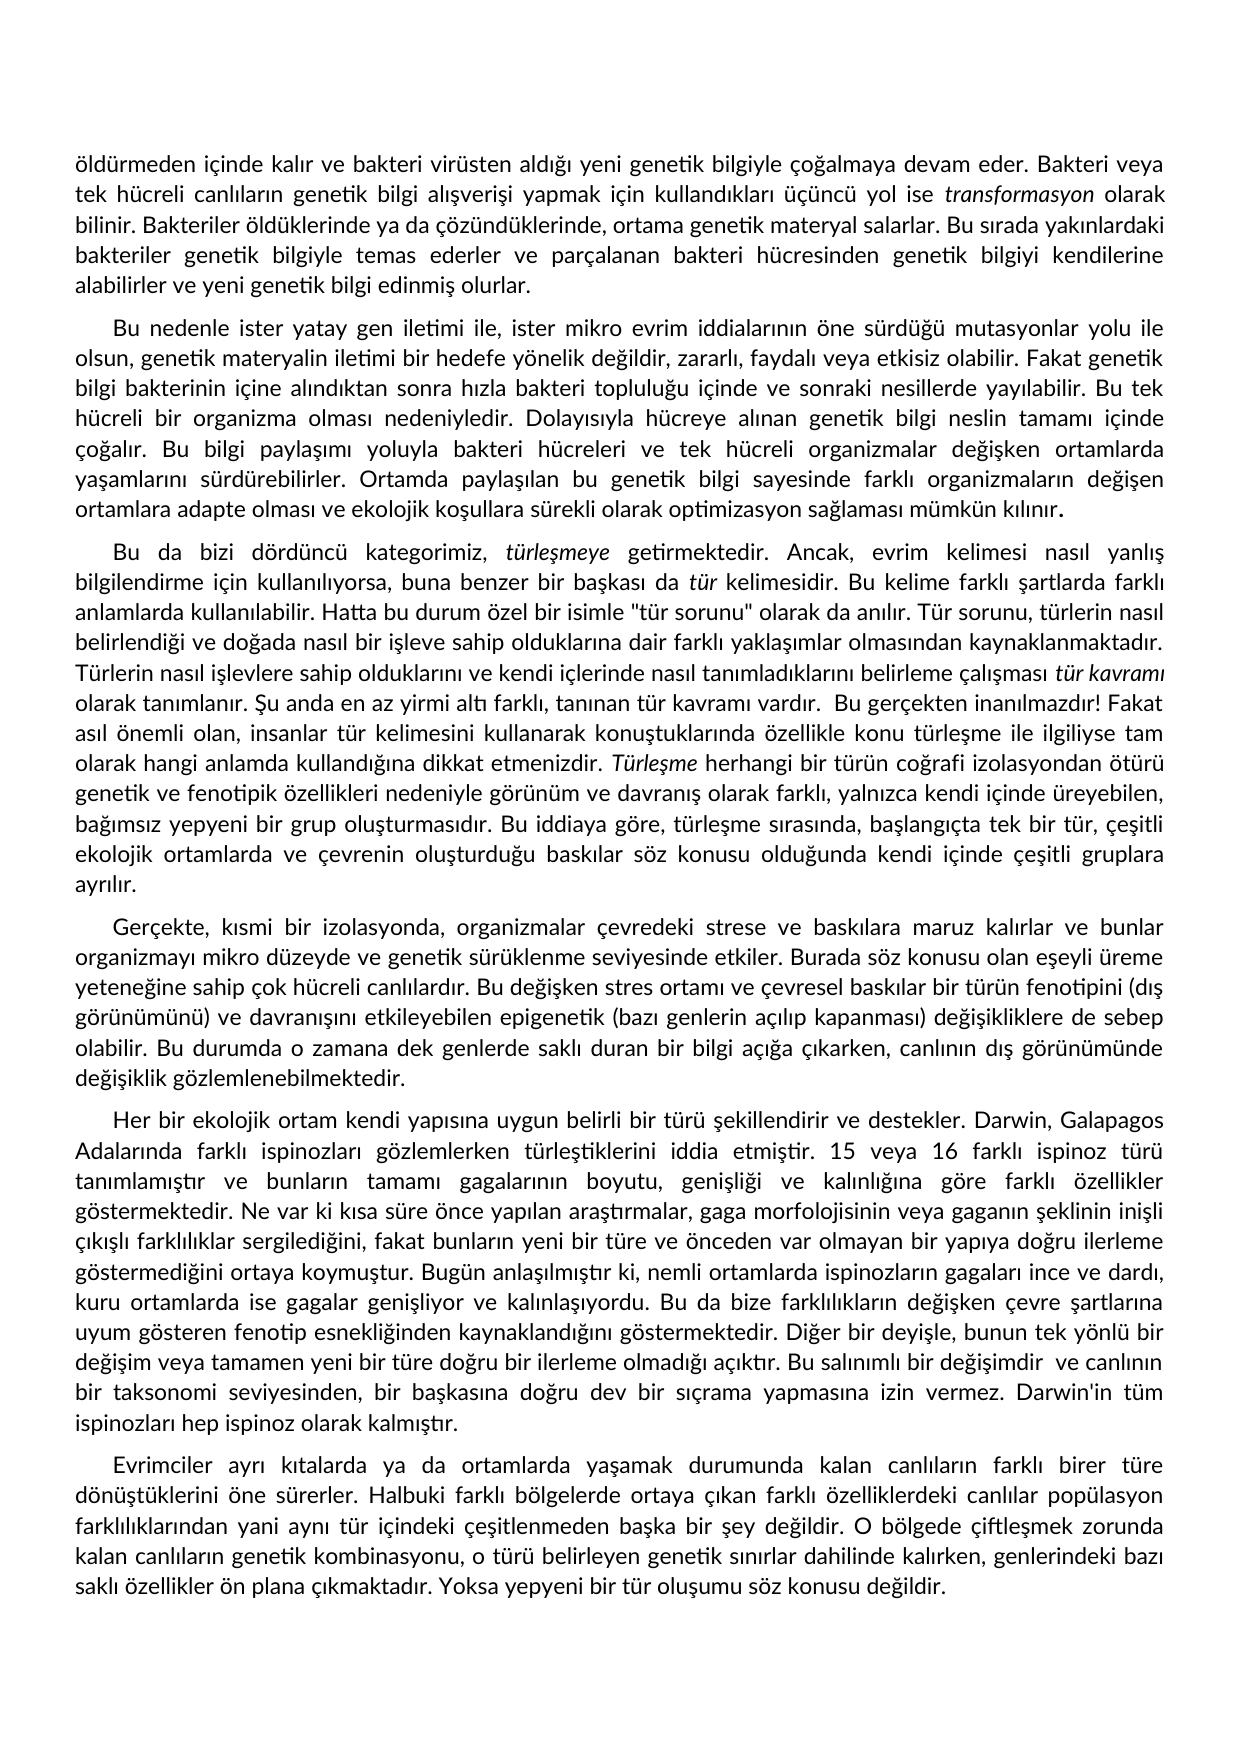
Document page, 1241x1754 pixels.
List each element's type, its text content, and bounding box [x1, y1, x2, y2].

text Bu da bizi dördüncü kategorimiz, türleşmeye getirmektedir. Ancak, evrim kelimesi nasıl yanlış bilgilendirme için kullanılıyorsa, buna benzer bir başkası da tür kelimesidir. Bu kelime farklı şartlarda farklı anlamlarda kullanılabilir. Hatta bu durum özel bir isimle "tür sorunu" olarak da anılır. Tür sorunu, türlerin nasıl belirlendiği ve doğada nasıl bir işleve sahip olduklarına dair farklı yaklaşımlar olmasından kaynaklanmaktadır. Türlerin nasıl işlevlere sahip olduklarını ve kendi içlerinde nasıl tanımladıklarını belirleme çalışması tür kavramı olarak tanımlanır. Şu anda en az yirmi altı farklı, tanınan tür kavramı vardır. Bu gerçekten inanılmazdır! Fakat asıl önemli olan, insanlar tür kelimesini kullanarak konuştuklarında özellikle konu türleşme ile ilgiliyse tam olarak hangi anlamda kullandığına dikkat etmenizdir. Türleşme herhangi bir türün coğrafi izolasyondan ötürü genetik ve fenotipik özellikleri nedeniyle görünüm ve davranış olarak farklı, yalnızca kendi içinde üreyebilen, bağımsız yepyeni bir grup oluşturmasıdır. Bu iddiaya göre, türleşme sırasında, başlangıçta tek bir tür, çeşitli ekolojik ortamlarda ve çevrenin oluşturduğu baskılar söz konusu olduğunda kendi içinde çeşitli gruplara ayrılır. [75, 537, 1165, 897]
text Bu nedenle ister yatay gen iletimi ile, ister mikro evrim iddialarının öne sürdüğü mutasyonlar yolu ile olsun, genetik materyalin iletimi bir hedefe yönelik değildir, zararlı, faydalı veya etkisiz olabilir. Fakat genetik bilgi bakterinin içine alındıktan sonra hızla bakteri topluluğu içinde ve sonraki nesillerde yayılabilir. Bu tek hücreli bir organizma olması nedeniyledir. Dolayısıyla hücreye alınan genetik bilgi neslin tamamı içinde çoğalır. Bu bilgi paylaşımı yoluyla bakteri hücreleri ve tek hücreli organizmalar değişken ortamlarda yaşamlarını sürdürebilirler. Ortamda paylaşılan bu genetik bilgi sayesinde farklı organizmaların değişen ortamlara adapte olması ve ekolojik koşullara sürekli olarak optimizasyon sağlaması mümkün kılınır. [75, 313, 1165, 522]
text Gerçekte, kısmi bir izolasyonda, organizmalar çevredeki strese ve baskılara maruz kalırlar ve bunlar organizmayı mikro düzeyde ve genetik sürüklenme seviyesinde etkiler. Burada söz konusu olan eşeyli üreme yeteneğine sahip çok hücreli canlılardır. Bu değişken stres ortamı ve çevresel baskılar bir türün fenotipini (dış görünümünü) ve davranışını etkileyebilen epigenetik (bazı genlerin açılıp kapanması) değişikliklere de sebep olabilir. Bu durumda o zamana dek genlerde saklı duran bir bilgi açığa çıkarken, canlının dış görünümünde değişiklik gözlemlenebilmektedir. [75, 912, 1165, 1091]
text Her bir ekolojik ortam kendi yapısına uygun belirli bir türü şekillendirir ve destekler. Darwin, Galapagos Adalarında farklı ispinozları gözlemlerken türleştiklerini iddia etmiştir. 15 veya 16 farklı ispinoz türü tanımlamıştır ve bunların tamamı gagalarının boyutu, genişliği ve kalınlığına göre farklı özellikler göstermektedir. Ne var ki kısa süre önce yapılan araştırmalar, gaga morfolojisinin veya gaganın şeklinin inişli çıkışlı farklılıklar sergilediğini, fakat bunların yeni bir türe ve önceden var olmayan bir yapıya doğru ilerleme göstermediğini ortaya koymuştur. Bugün anlaşılmıştır ki, nemli ortamlarda ispinozların gagaları ince ve dardı, kuru ortamlarda ise gagalar genişliyor ve kalınlaşıyordu. Bu da bize farklılıkların değişken çevre şartlarına uyum gösteren fenotip esnekliğinden kaynaklandığını göstermektedir. Diğer bir deyişle, bunun tek yönlü bir değişim veya tamamen yeni bir türe doğru bir ilerleme olmadığı açıktır. Bu salınımlı bir değişimdir ve canlının bir taksonomi seviyesinden, bir başkasına doğru dev bir sıçrama yapmasına izin vermez. Darwin'in tüm ispinozları hep ispinoz olarak kalmıştır. [75, 1106, 1165, 1436]
text öldürmeden içinde kalır ve bakteri virüsten aldığı yeni genetik bilgiyle çoğalmaya devam eder. Bakteri veya tek hücreli canlıların genetik bilgi alışverişi yapmak için kullandıkları üçüncü yol ise transformasyon olarak bilinir. Bakteriler öldüklerinde ya da çözündüklerinde, ortama genetik materyal salarlar. Bu sırada yakınlardaki bakteriler genetik bilgiyle temas ederler ve parçalanan bakteri hücresinden genetik bilgiyi kendilerine alabilirler ve yeni genetik bilgi edinmiş olurlar. [75, 150, 1165, 298]
text Evrimciler ayrı kıtalarda ya da ortamlarda yaşamak durumunda kalan canlıların farklı birer türe dönüştüklerini öne sürerler. Halbuki farklı bölgelerde ortaya çıkan farklı özelliklerdeki canlılar popülasyon farklılıklarından yani aynı tür içindeki çeşitlenmeden başka bir şey değildir. O bölgede çiftleşmek zorunda kalan canlıların genetik kombinasyonu, o türü belirleyen genetik sınırlar dahilinde kalırken, genlerindeki bazı saklı özellikler ön plana çıkmaktadır. Yoksa yepyeni bir tür oluşumu söz konusu değildir. [75, 1451, 1165, 1599]
